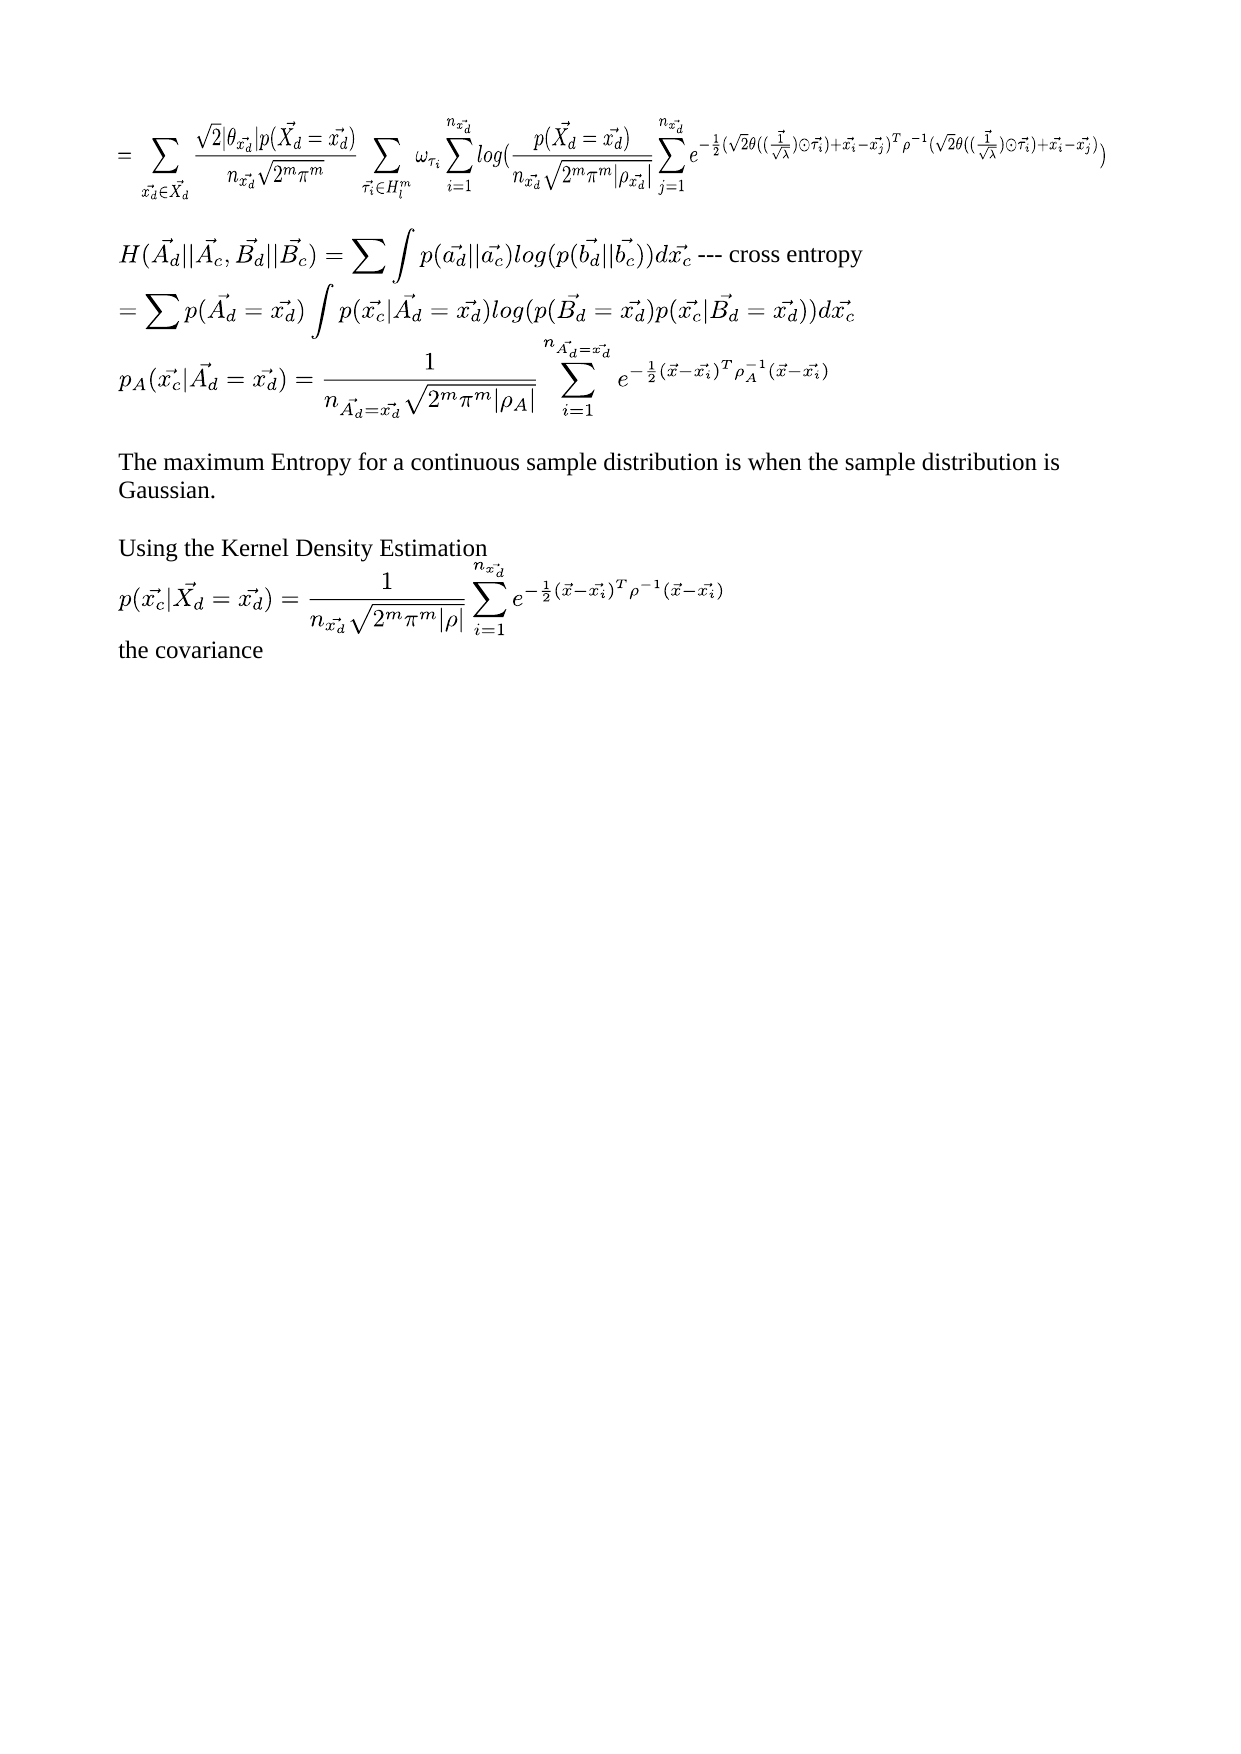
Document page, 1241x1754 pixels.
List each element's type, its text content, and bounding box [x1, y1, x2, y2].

text the covariance [118, 635, 1122, 664]
text --- cross entropy [692, 228, 1122, 284]
text The maximum Entropy for a continuous sample distribution is when the sample distribution is Gaussian. [118, 447, 1122, 504]
text Using the Kernel Density Estimation [118, 533, 1122, 562]
